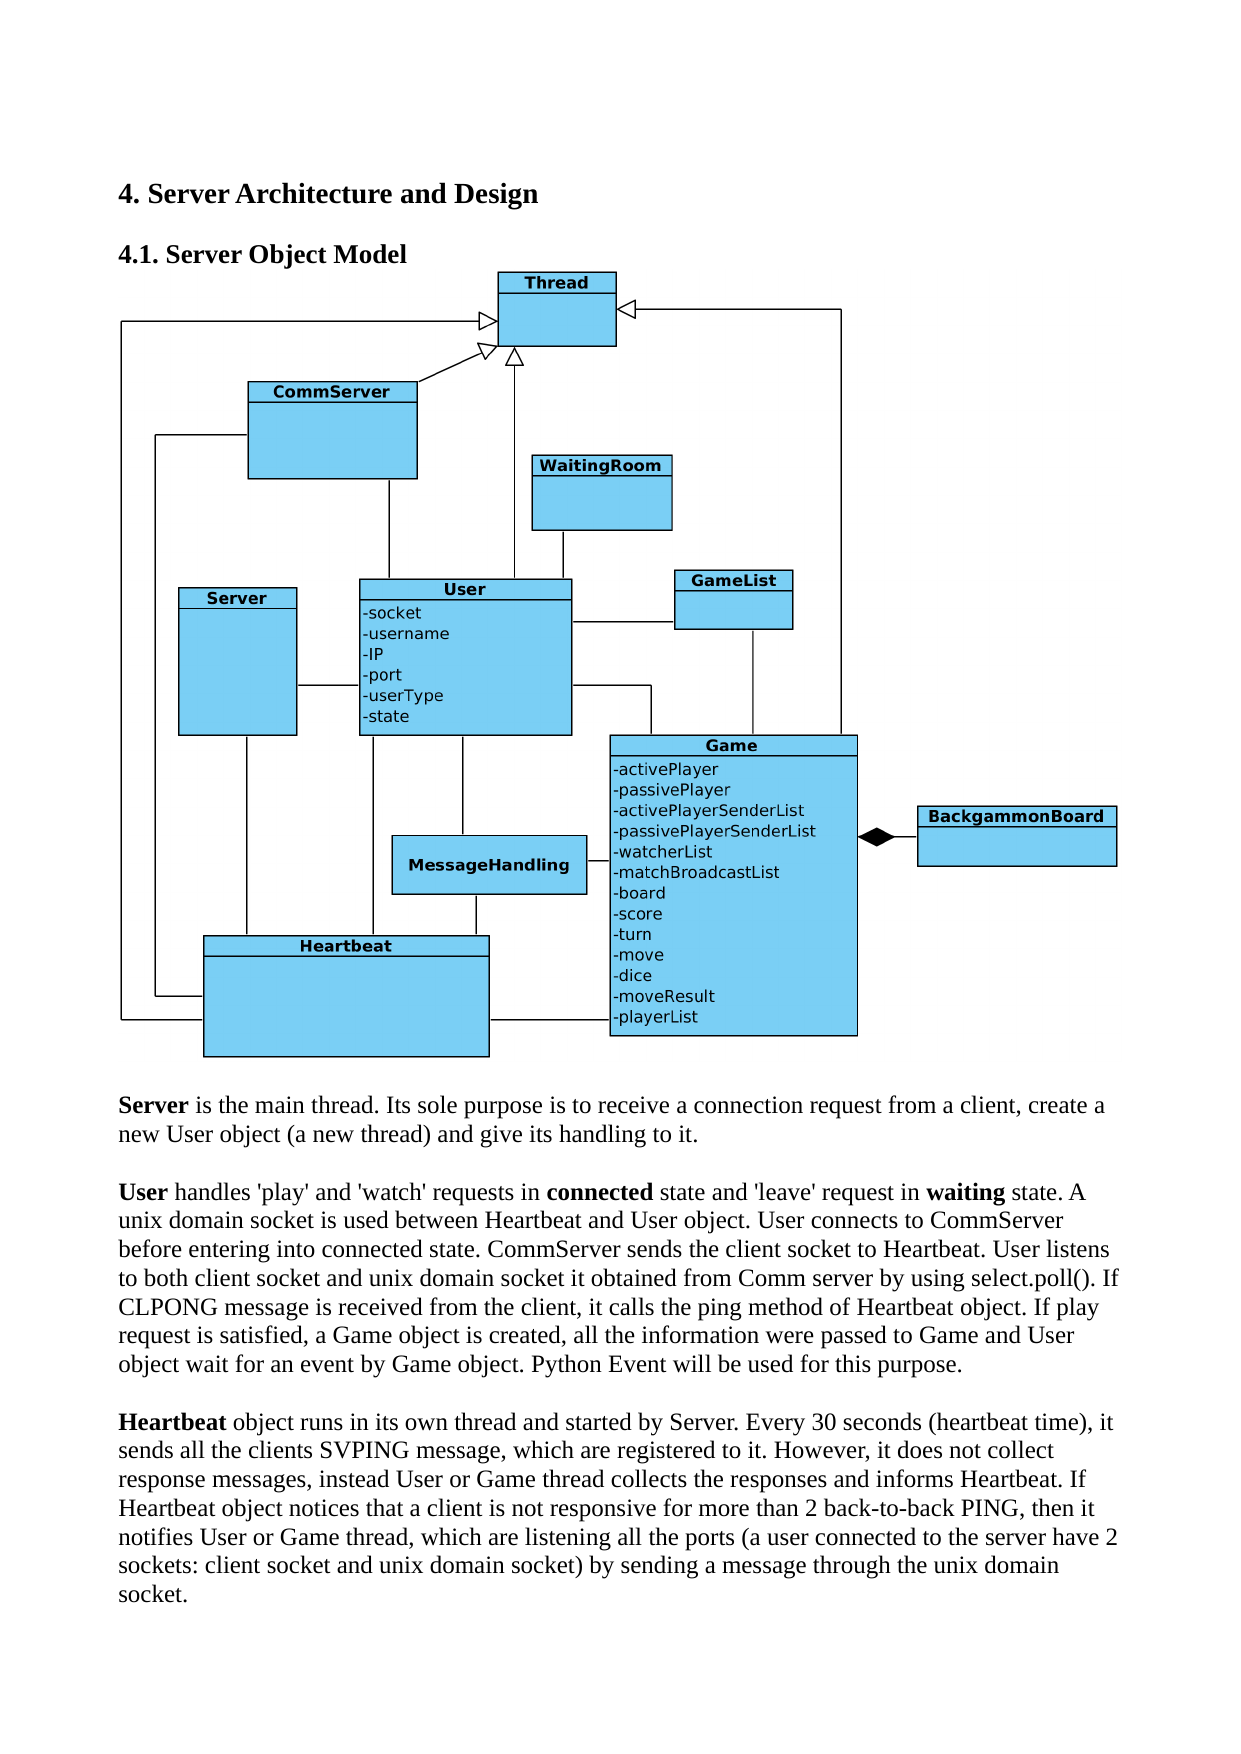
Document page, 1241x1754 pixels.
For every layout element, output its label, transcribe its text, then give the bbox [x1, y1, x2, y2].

text 4. Server Architecture and Design [118, 176, 1122, 210]
text User handles 'play' and 'watch' requests in connected state and 'leave' request in waiting state. A unix domain socket is used between Heartbeat and User object. User connects to CommServer before entering into connected state. CommServer sends the client socket to Heartbeat. User listens to both client socket and unix domain socket it obtained from Comm server by using select.poll(). If CLPONG message is received from the client, it calls the ping method of Heartbeat object. If play request is satisfied, a Game object is created, all the information were passed to Game and User object wait for an event by Game object. Python Event will be used for this purpose. [118, 1177, 1122, 1378]
text Server is the main thread. Its sole purpose is to receive a connection request from a client, create a new User object (a new thread) and give its handling to it. [118, 1090, 1122, 1148]
text Heartbeat object runs in its own thread and started by Server. Every 30 seconds (heartbeat time), it sends all the clients SVPING message, which are registered to it. However, it does not collect response messages, instead User or Game thread collects the responses and informs Heartbeat. If Heartbeat object notices that a client is not responsive for more than 2 back-to-back PING, then it notifies User or Game thread, which are listening all the ports (a user connected to the server have 2 sockets: client socket and unix domain socket) by sending a message through the unix domain socket. [118, 1407, 1122, 1608]
text 4.1. Server Object Model [118, 239, 1122, 269]
picture [118, 269, 1122, 1062]
